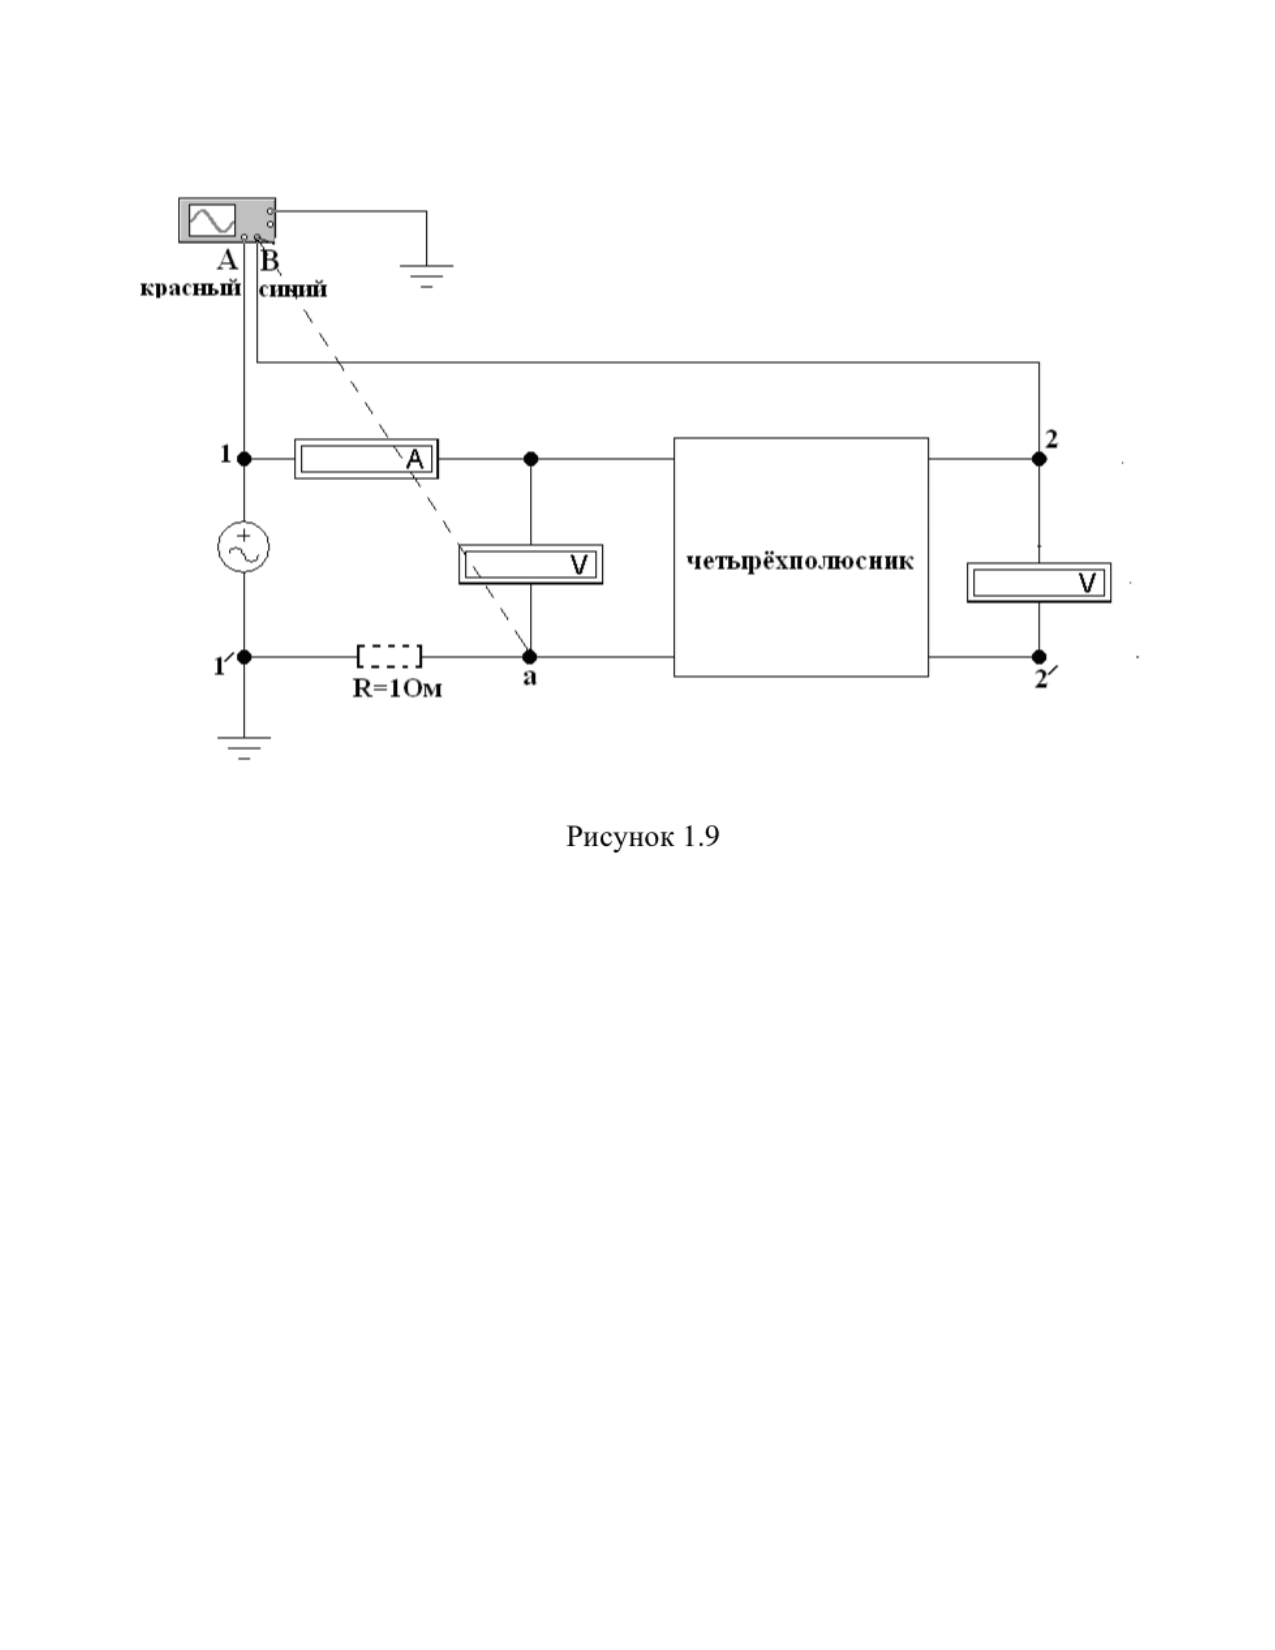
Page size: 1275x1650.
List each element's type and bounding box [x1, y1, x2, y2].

picture [126, 171, 1165, 871]
